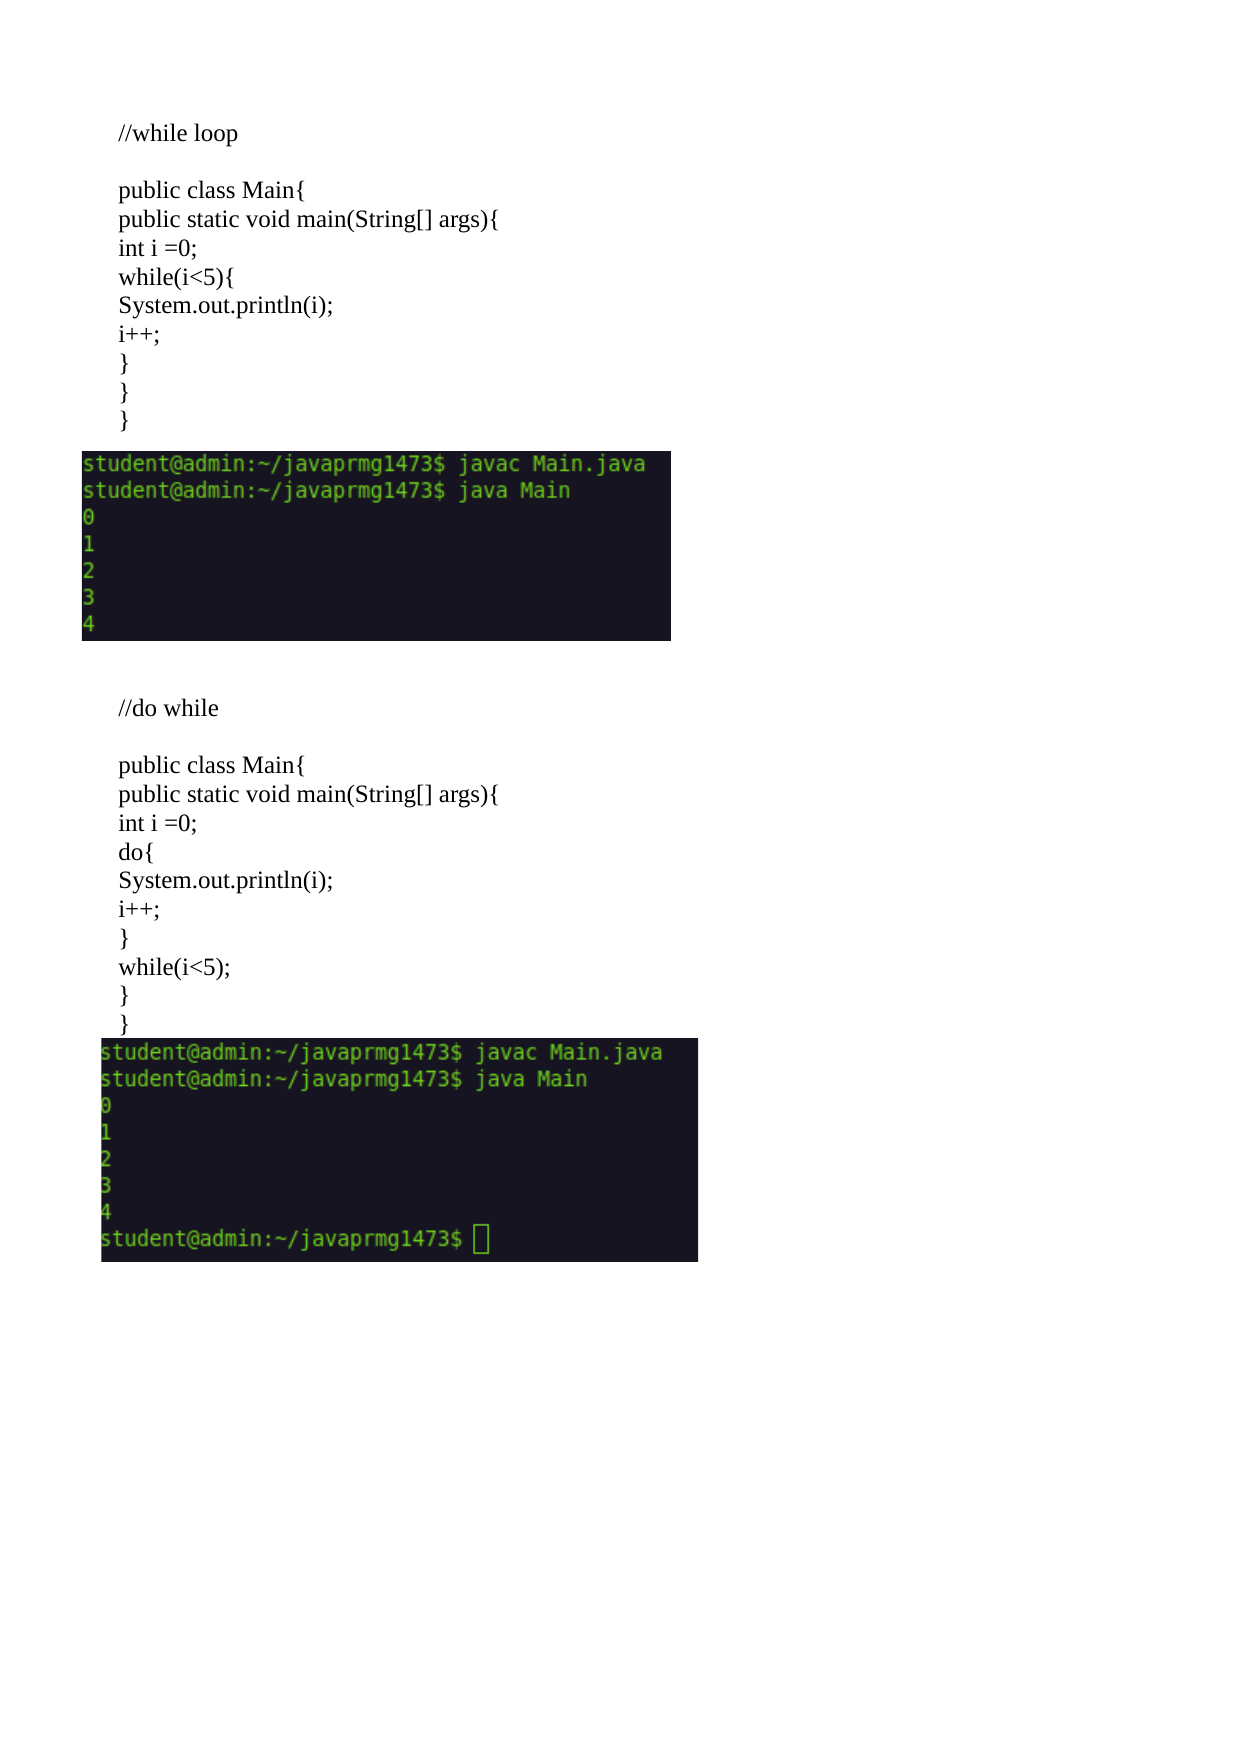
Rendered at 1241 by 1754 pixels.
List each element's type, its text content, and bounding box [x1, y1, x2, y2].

text } [118, 348, 1122, 377]
text i++; [118, 894, 1122, 923]
text } [118, 377, 1122, 406]
text public class Main{ [118, 176, 1122, 204]
text public class Main{ [118, 751, 1122, 779]
text public static void main(String[] args){ [118, 204, 1122, 233]
text int i =0; [118, 233, 1122, 262]
text public static void main(String[] args){ [118, 779, 1122, 808]
text do{ [118, 837, 1122, 866]
text //do while [118, 693, 1122, 722]
picture [101, 1038, 699, 1262]
picture [81, 451, 671, 641]
text System.out.println(i); [118, 291, 1122, 319]
text } [118, 406, 1122, 434]
text i++; [118, 319, 1122, 348]
text while(i<5){ [118, 262, 1122, 291]
text } [118, 1009, 1122, 1038]
text while(i<5); [118, 952, 1122, 981]
text } [118, 923, 1122, 952]
text //while loop [118, 118, 1122, 147]
text System.out.println(i); [118, 866, 1122, 894]
text int i =0; [118, 808, 1122, 837]
text } [118, 981, 1122, 1009]
